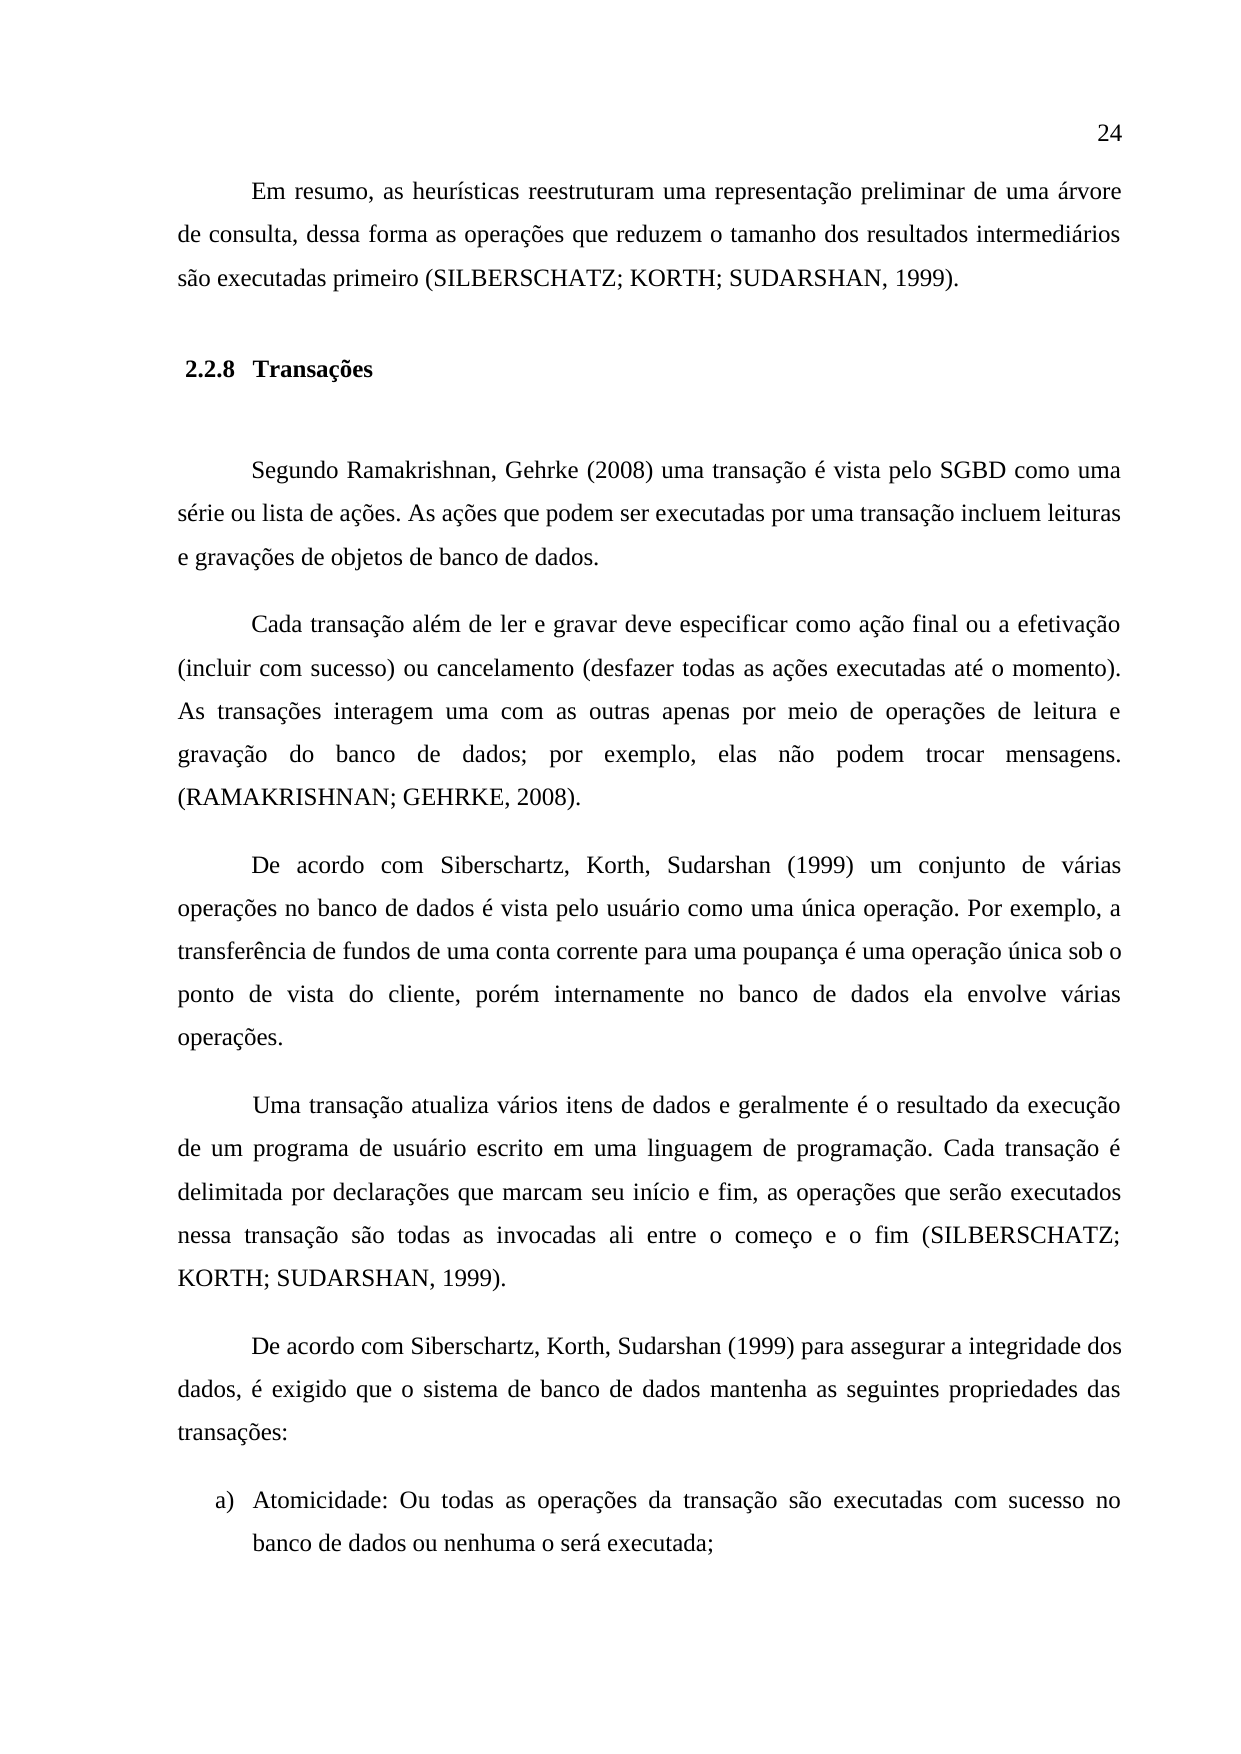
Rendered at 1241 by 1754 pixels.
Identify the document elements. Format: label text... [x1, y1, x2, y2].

text Em resumo, as heurísticas reestruturam uma representação preliminar de uma árvore de consulta, dessa forma as operações que reduzem o tamanho dos resultados intermediários são executadas primeiro (SILBERSCHATZ; KORTH; SUDARSHAN, 1999). [177, 176, 1122, 291]
list Atomicidade: Ou todas as operações da transação são executadas com sucesso no banco de dados ou nenhuma o será executada; [215, 1485, 1122, 1557]
text De acordo com Siberschartz, Korth, Sudarshan (1999) para assegurar a integridade dos dados, é exigido que o sistema de banco de dados mantenha as seguintes propriedades das transações: [177, 1331, 1122, 1446]
list Transações [185, 354, 1122, 382]
text Uma transação atualiza vários itens de dados e geralmente é o resultado da execução de um programa de usuário escrito em uma linguagem de programação. Cada transação é delimitada por declarações que marcam seu início e fim, as operações que serão executados nessa transação são todas as invocadas ali entre o começo e o fim (SILBERSCHATZ; KORTH; SUDARSHAN, 1999). [177, 1090, 1122, 1292]
text Segundo Ramakrishnan, Gehrke (2008) uma transação é vista pelo SGBD como uma série ou lista de ações. As ações que podem ser executadas por uma transação incluem leituras e gravações de objetos de banco de dados. [177, 455, 1122, 570]
text De acordo com Siberschartz, Korth, Sudarshan (1999) um conjunto de várias operações no banco de dados é vista pelo usuário como uma única operação. Por exemplo, a transferência de fundos de uma conta corrente para uma poupança é uma operação única sob o ponto de vista do cliente, porém internamente no banco de dados ela envolve várias operações. [177, 850, 1122, 1051]
text Cada transação além de ler e gravar deve especificar como ação final ou a efetivação (incluir com sucesso) ou cancelamento (desfazer todas as ações executadas até o momento). As transações interagem uma com as outras apenas por meio de operações de leitura e gravação do banco de dados; por exemplo, elas não podem trocar mensagens.(RAMAKRISHNAN; GEHRKE, 2008). [177, 609, 1122, 811]
